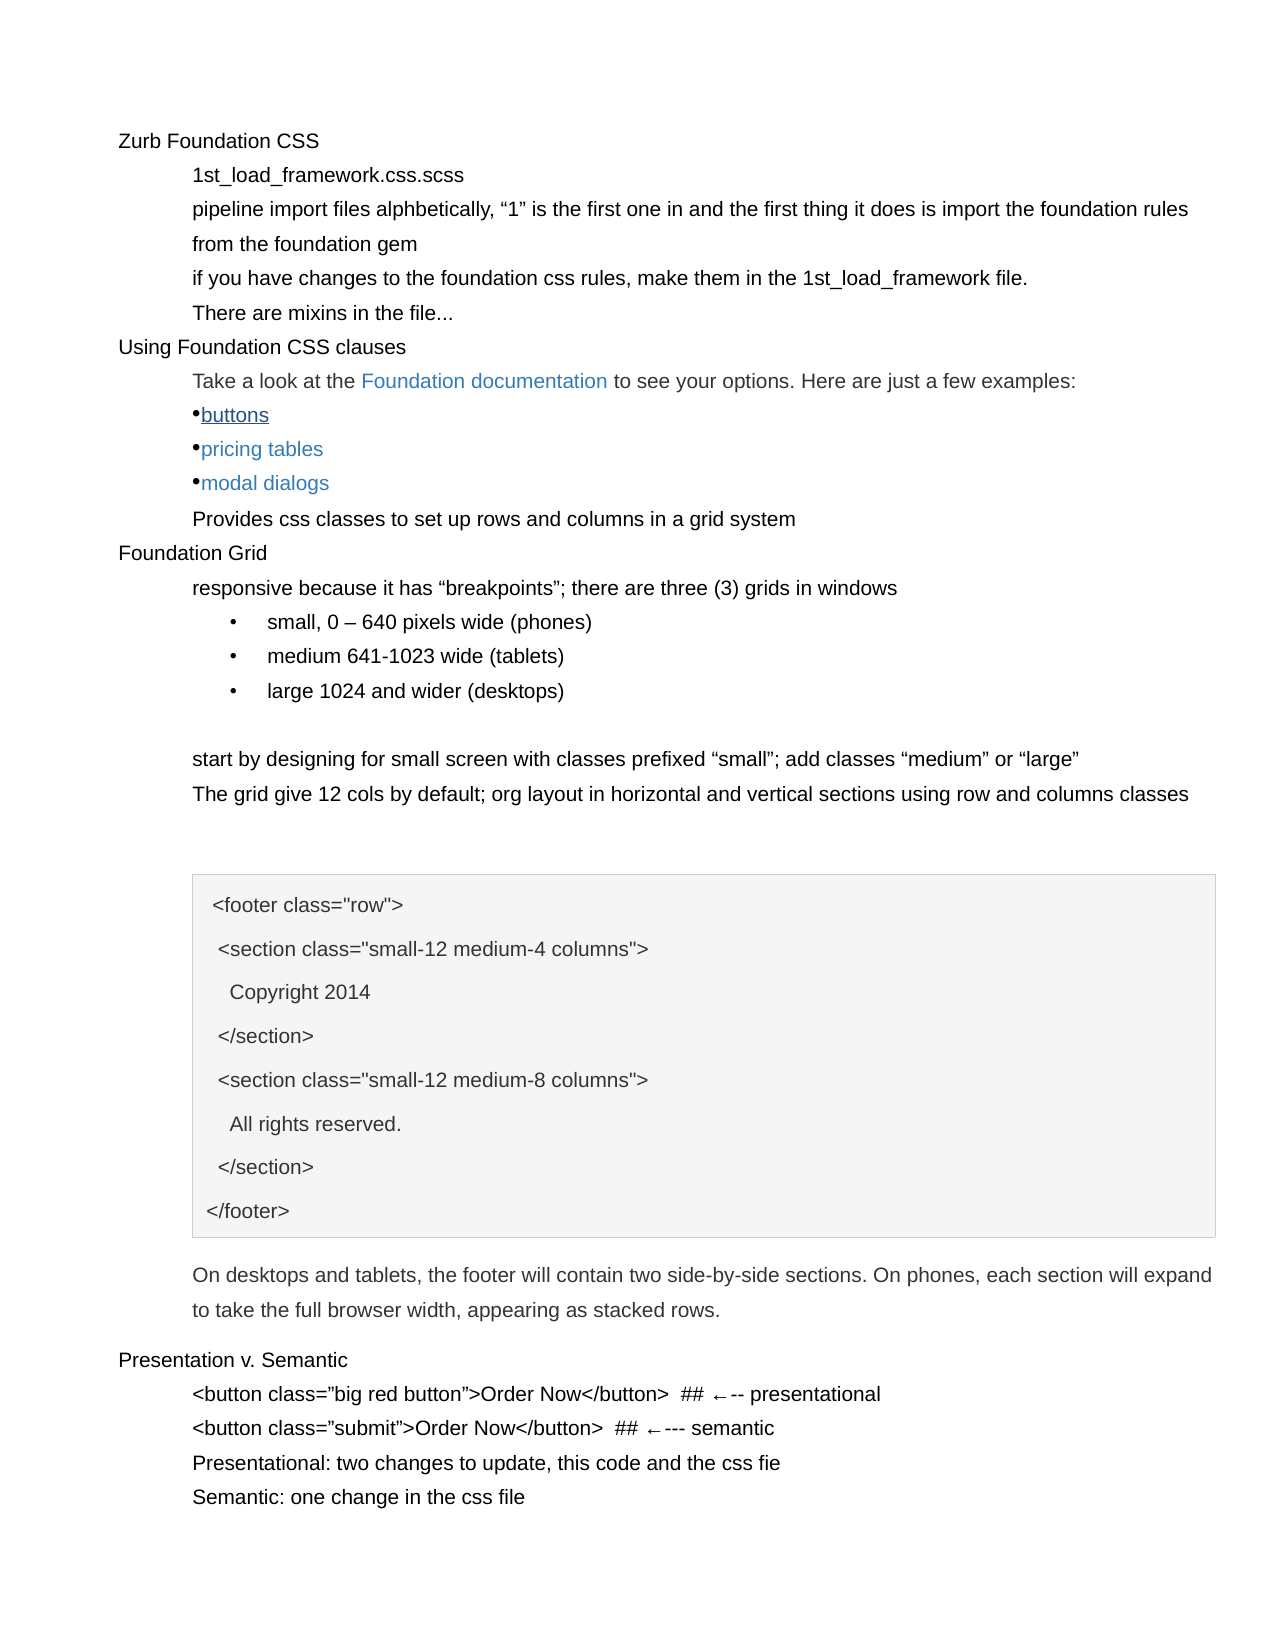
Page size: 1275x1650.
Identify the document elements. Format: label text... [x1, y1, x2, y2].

text if you have changes to the foundation css rules, make them in the 1st_load_framework file. [192, 256, 1215, 290]
text Copyright 2014 [193, 962, 1215, 1004]
text Take a look at the Foundation documentation to see your options. Here are just a few examples: [192, 359, 1215, 393]
list small, 0 – 640 pixels wide (phones) [229, 599, 1215, 634]
text Presentation v. Semantic [118, 1337, 1215, 1371]
text </footer> [193, 1181, 1215, 1237]
list buttons [118, 393, 1215, 427]
text start by designing for small screen with classes prefixed “small”; add classes “medium” or “large” [192, 737, 1215, 771]
text Foundation Grid [118, 531, 1215, 565]
text 1st_load_framework.css.scss [192, 152, 1215, 187]
text <button class=”big red button”>Order Now</button> ## ←-- presentational [192, 1371, 1215, 1406]
text Zurb Foundation CSS [118, 118, 1215, 152]
text Semantic: one change in the css file [192, 1474, 1215, 1509]
text Presentational: two changes to update, this code and the css fie [192, 1440, 1215, 1474]
text Provides css classes to set up rows and columns in a grid system [192, 496, 1215, 531]
text The grid give 12 cols by default; org layout in horizontal and vertical sections using row and columns classes [192, 771, 1215, 806]
text pipeline import files alphbetically, “1” is the first one in and the first thing it does is import the foundation rules from the foundation gem [192, 187, 1215, 256]
list medium 641-1023 wide (tablets) [229, 634, 1215, 668]
list pricing tables [118, 427, 1215, 462]
text All rights reserved. [193, 1093, 1215, 1135]
text responsive because it has “breakpoints”; there are three (3) grids in windows [192, 565, 1215, 599]
text </section> [193, 1006, 1215, 1048]
text <button class=”submit”>Order Now</button> ## ←--- semantic [192, 1406, 1215, 1440]
list large 1024 and wider (desktops) [229, 668, 1215, 702]
text <section class="small-12 medium-4 columns"> [193, 918, 1215, 960]
text <footer class="row"> [193, 875, 1215, 917]
text </section> [193, 1137, 1215, 1179]
text <section class="small-12 medium-8 columns"> [193, 1049, 1215, 1092]
text Using Foundation CSS clauses [118, 324, 1215, 359]
text There are mixins in the file... [192, 290, 1215, 324]
list modal dialogs [118, 462, 1215, 496]
text On desktops and tablets, the footer will contain two side-by-side sections. On phones, each section will expand to take the full browser width, appearing as stacked rows. [192, 1253, 1215, 1321]
